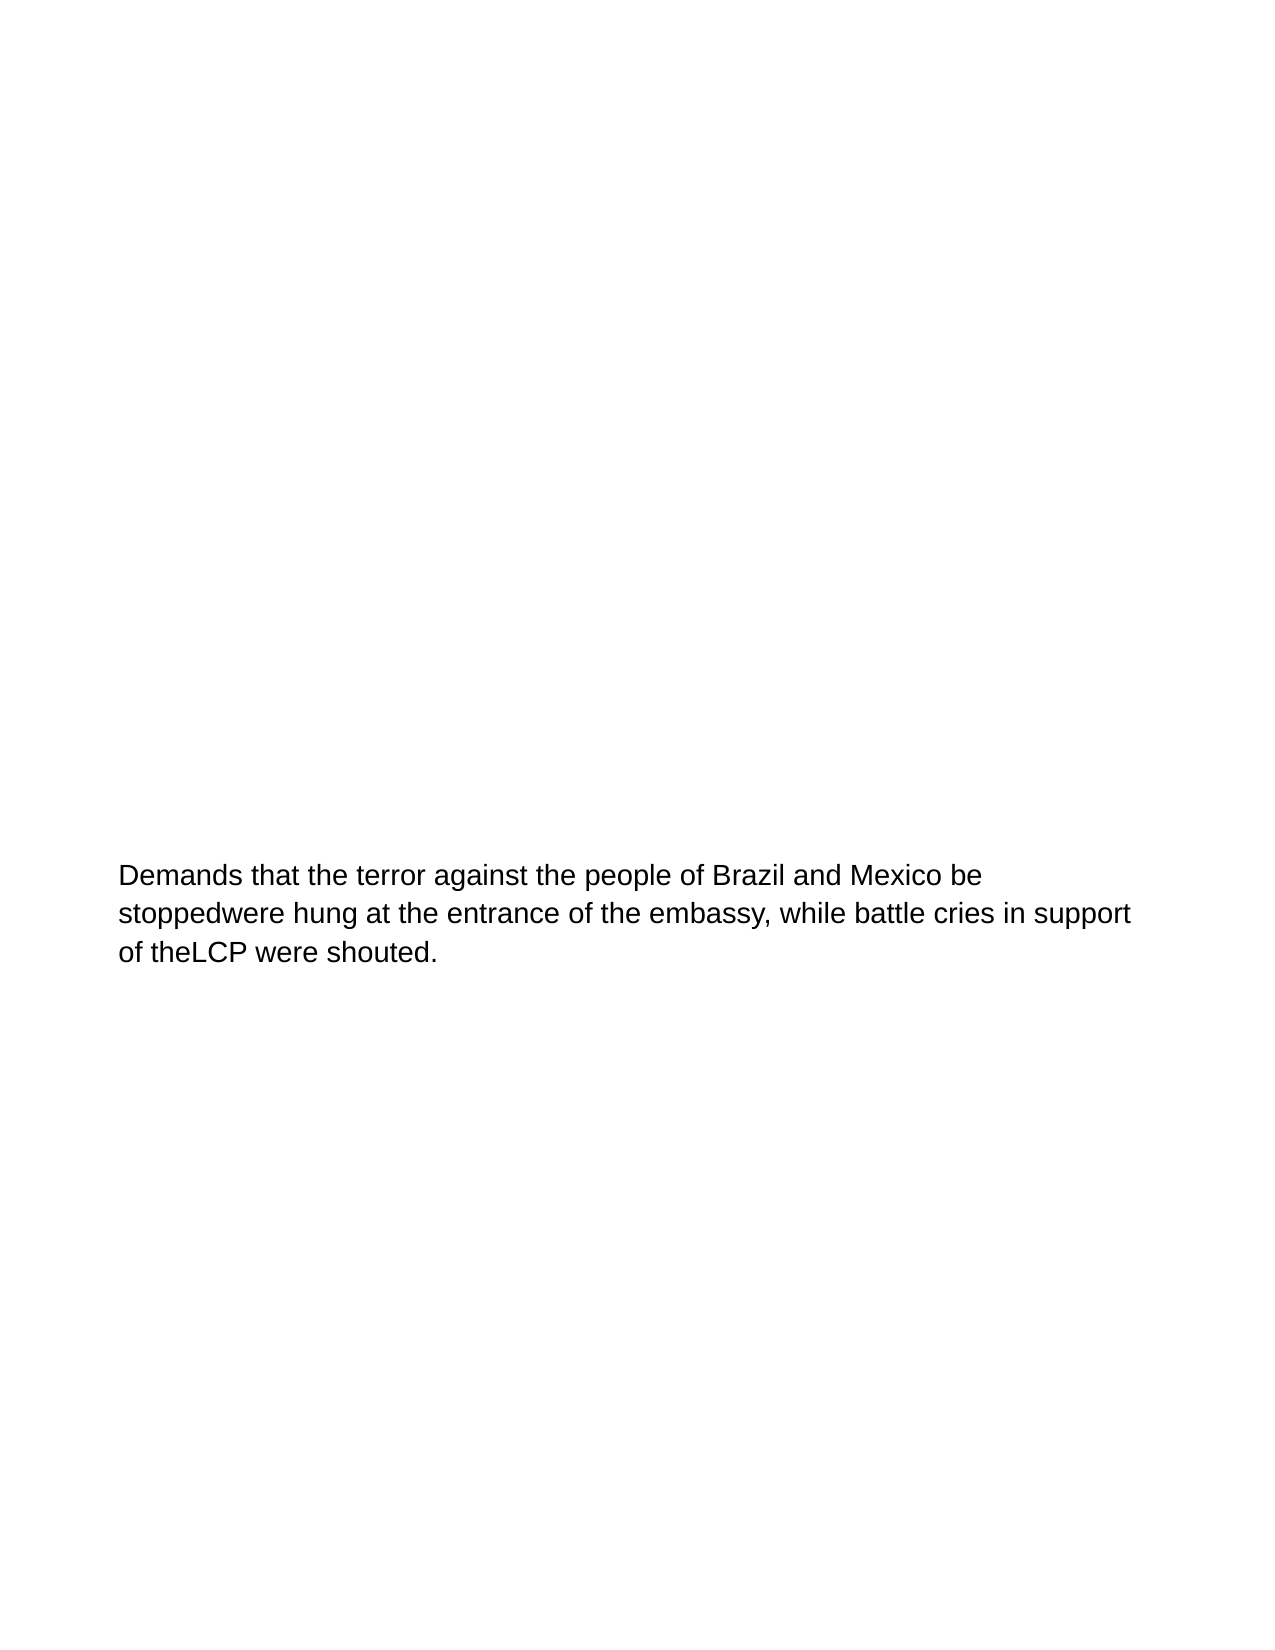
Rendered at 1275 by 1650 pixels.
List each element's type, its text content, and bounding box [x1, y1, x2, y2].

text Demands that the terror against the people of Brazil and Mexico be stoppedwere hung at the entrance of the embassy, while battle cries in support of theLCP were shouted. [118, 857, 1157, 968]
